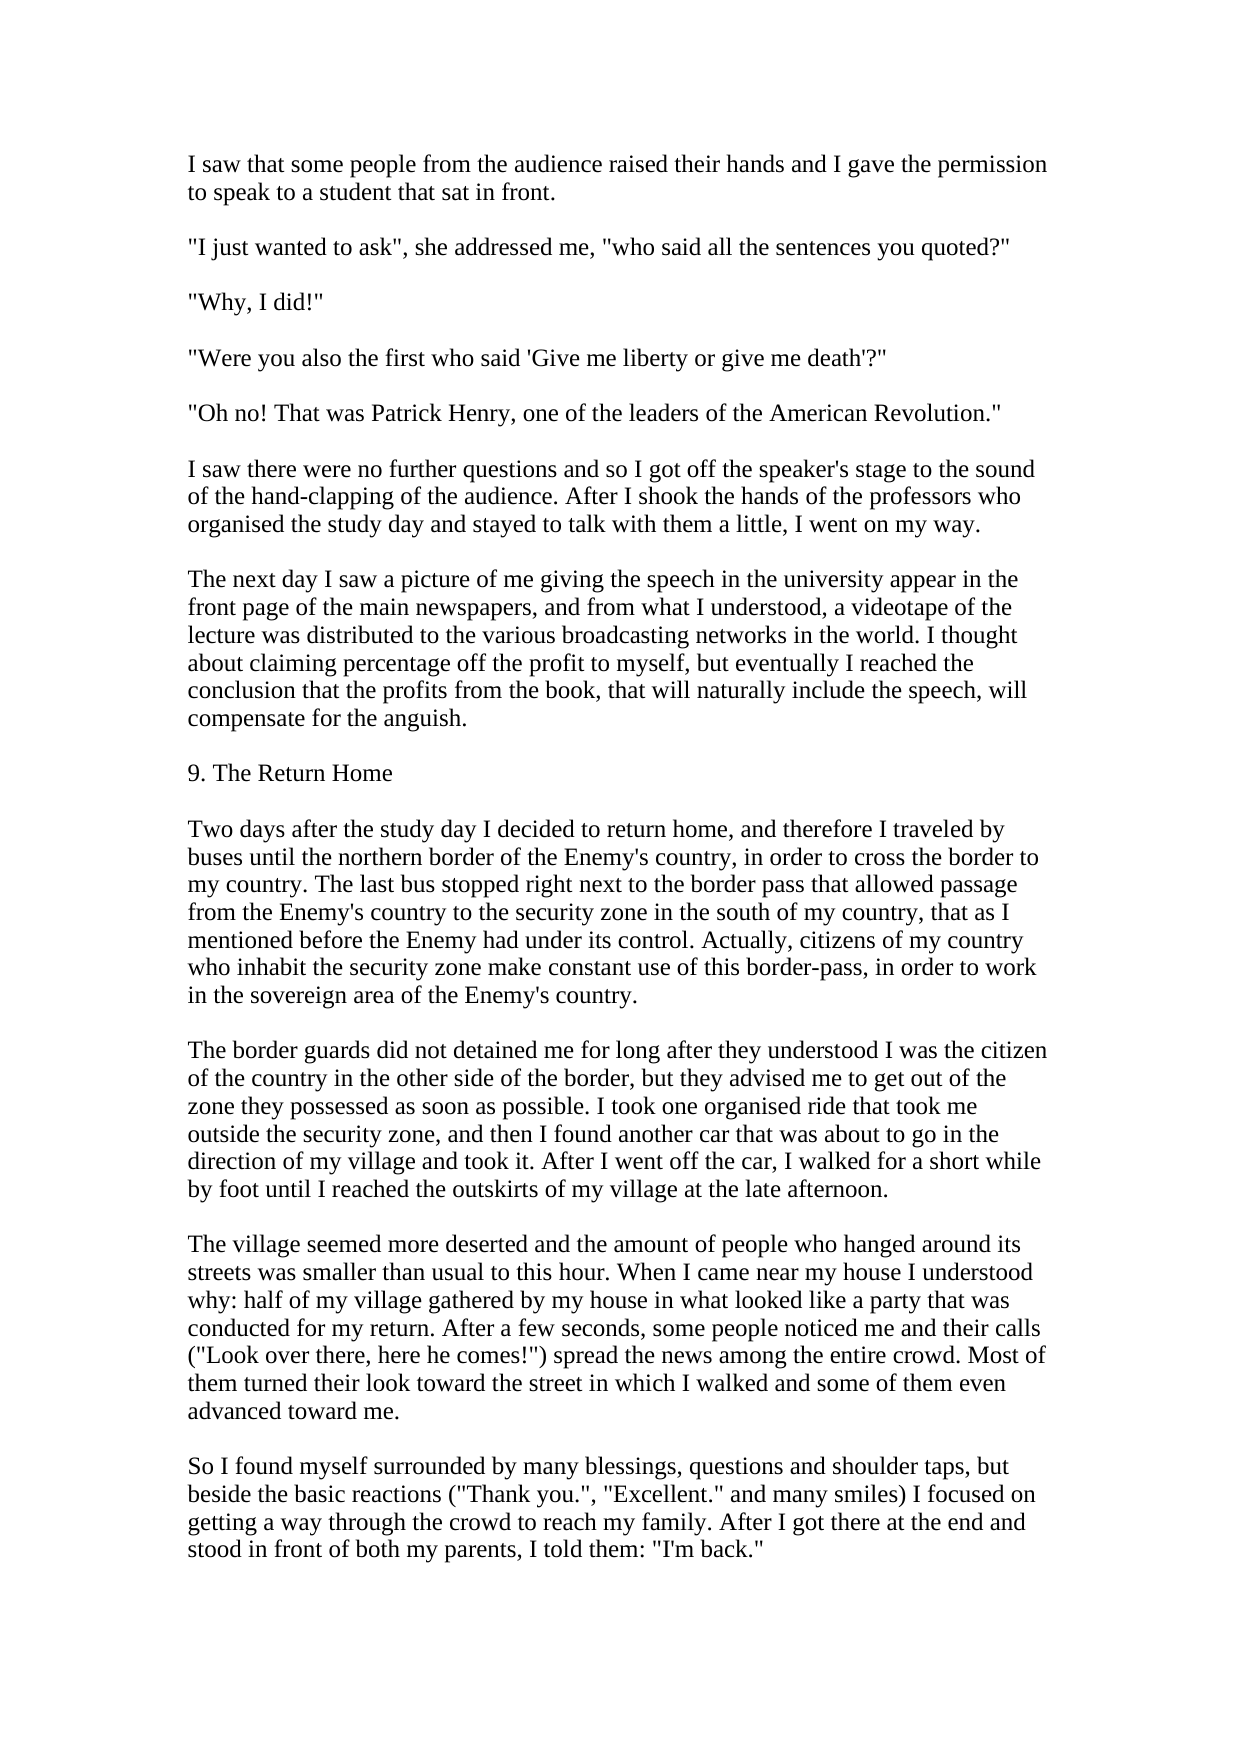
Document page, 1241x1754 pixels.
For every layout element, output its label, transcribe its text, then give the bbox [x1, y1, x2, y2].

text I saw there were no further questions and so I got off the speaker's stage to the sound of the hand-clapping of the audience. After I shook the hands of the professors who organised the study day and stayed to talk with them a little, I went on my way. [187, 455, 1053, 538]
text I saw that some people from the audience raised their hands and I gave the permission to speak to a student that sat in front. [187, 150, 1053, 205]
text "I just wanted to ask", she addressed me, "who said all the sentences you quoted?" [187, 233, 1053, 261]
text The village seemed more deserted and the amount of people who hanged around its streets was smaller than usual to this hour. When I came near my house I understood why: half of my village gathered by my house in what looked like a party that was conducted for my return. After a few seconds, some people noticed me and their calls ("Look over there, here he comes!") spread the news among the entire crowd. Most of them turned their look toward the street in which I walked and some of them even advanced toward me. [187, 1231, 1053, 1424]
text The border guards did not detained me for long after they understood I was the citizen of the country in the other side of the border, but they advised me to get out of the zone they possessed as soon as possible. I took one organised ride that took me outside the security zone, and then I found another car that was about to go in the direction of my village and took it. After I went off the car, I walked for a short while by foot until I reached the outskirts of my village at the late afternoon. [187, 1037, 1053, 1203]
text "Were you also the first who said 'Give me liberty or give me death'?" [187, 344, 1053, 372]
text "Why, I did!" [187, 288, 1053, 316]
text Two days after the study day I decided to return home, and therefore I traveled by buses until the northern border of the Enemy's country, in order to cross the border to my country. The last bus stopped right next to the border pass that allowed passage from the Enemy's country to the security zone in the south of my country, that as I mentioned before the Enemy had under its control. Actually, citizens of my country who inhabit the security zone make constant use of this border-pass, in order to work in the sovereign area of the Enemy's country. [187, 815, 1053, 1009]
text 9. The Return Home [187, 759, 1053, 787]
text "Oh no! That was Patrick Henry, one of the leaders of the American Revolution." [187, 399, 1053, 427]
text The next day I saw a picture of me giving the speech in the university appear in the front page of the main newspapers, and from what I understood, a videotape of the lecture was distributed to the various broadcasting networks in the world. I thought about claiming percentage off the profit to myself, but eventually I reached the conclusion that the profits from the book, that will naturally include the speech, will compensate for the anguish. [187, 566, 1053, 732]
text So I found myself surrounded by many blessings, questions and shoulder taps, but beside the basic reactions ("Thank you.", "Excellent." and many smiles) I focused on getting a way through the crowd to reach my family. After I got there at the end and stood in front of both my parents, I told them: "I'm back." [187, 1452, 1053, 1563]
